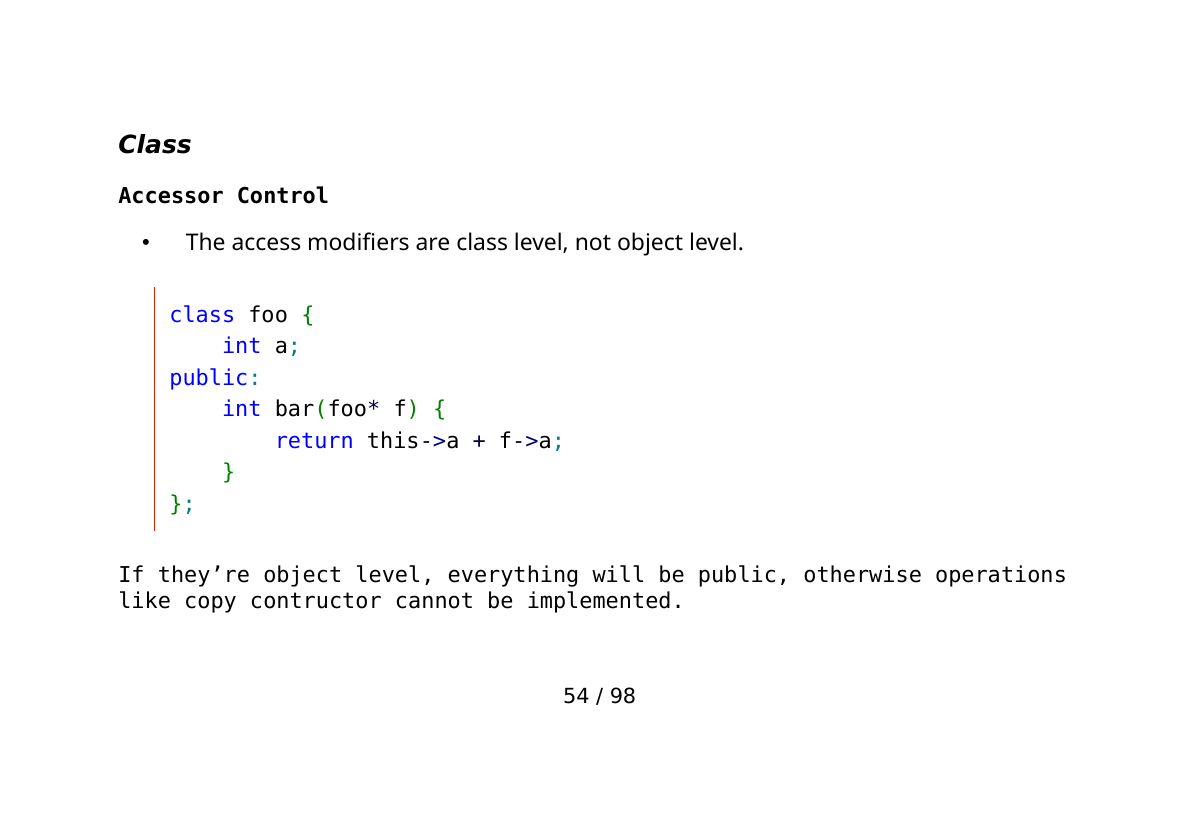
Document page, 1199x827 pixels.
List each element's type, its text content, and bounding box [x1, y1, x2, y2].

title Accessor Control [118, 183, 1081, 208]
text }; [155, 476, 1081, 531]
text class foo { [155, 287, 1081, 318]
title Class [118, 130, 1081, 159]
text return this->a + f->a; [155, 413, 1081, 444]
subtitle The access modifiers are class level, not object level. [142, 226, 1081, 257]
text int bar(foo* f) { [155, 381, 1081, 413]
text } [155, 444, 1081, 476]
text int a; [155, 318, 1081, 350]
text public: [155, 350, 1081, 381]
text If they’re object level, everything will be public, otherwise operations like copy contructor cannot be implemented. [118, 562, 1081, 613]
